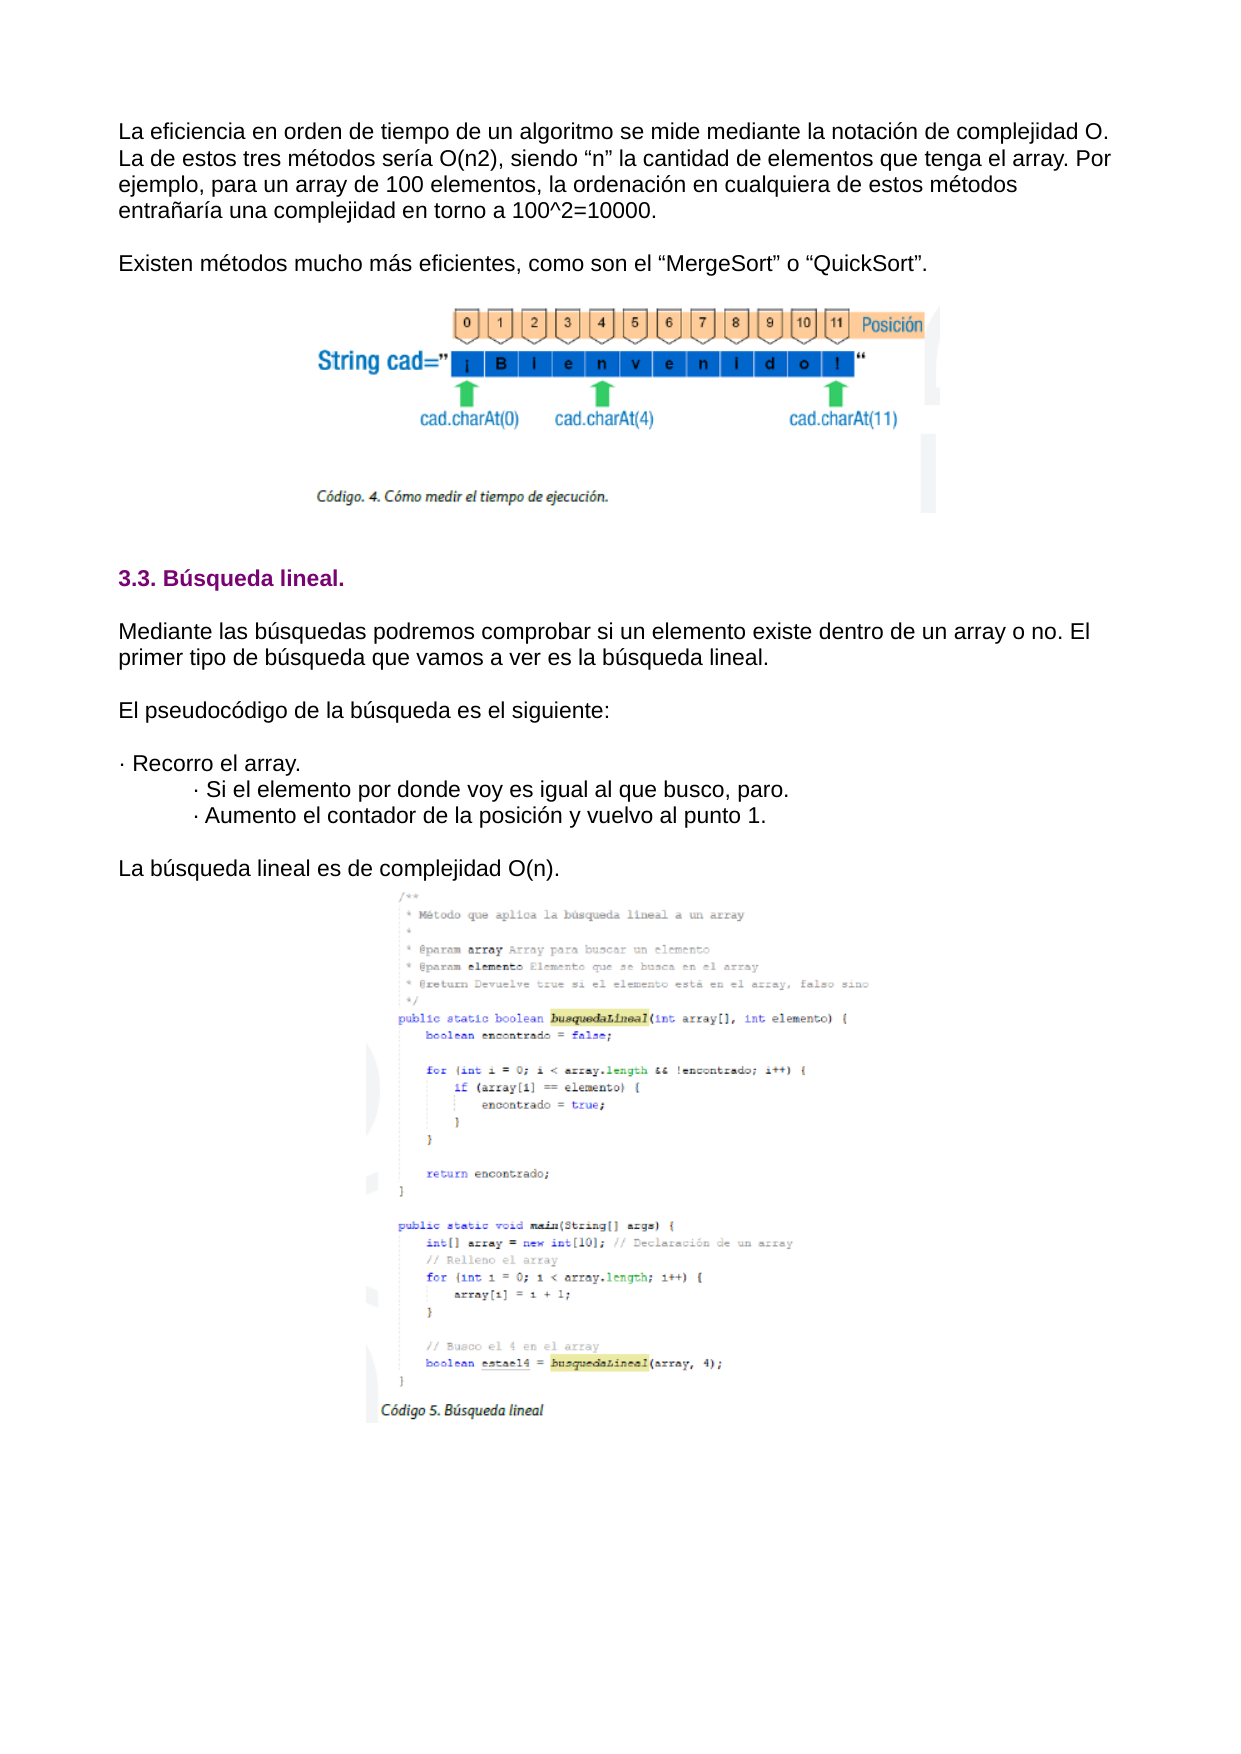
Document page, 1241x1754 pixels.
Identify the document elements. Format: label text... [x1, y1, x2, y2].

picture [365, 890, 875, 1423]
text Mediante las búsquedas podremos comprobar si un elemento existe dentro de un array o no. El primer tipo de búsqueda que vamos a ver es la búsqueda lineal. [118, 618, 1122, 671]
text Existen métodos mucho más eficientes, como son el “MergeSort” o “QuickSort”. [118, 250, 1122, 276]
text El pseudocódigo de la búsqueda es el siguiente: [118, 697, 1122, 723]
text · Si el elemento por donde voy es igual al que busco, paro. [118, 776, 1122, 802]
picture [300, 291, 940, 513]
text La búsqueda lineal es de complejidad O(n). [118, 855, 1122, 882]
text La eficiencia en orden de tiempo de un algoritmo se mide mediante la notación de complejidad O. La de estos tres métodos sería O(n2), siendo “n” la cantidad de elementos que tenga el array. Por ejemplo, para un array de 100 elementos, la ordenación en cualquiera de estos métodos entrañaría una complejidad en torno a 100^2=10000. [118, 118, 1122, 223]
text · Aumento el contador de la posición y vuelvo al punto 1. [118, 802, 1122, 829]
text 3.3. Búsqueda lineal. [118, 565, 1122, 592]
text · Recorro el array. [118, 750, 1122, 776]
